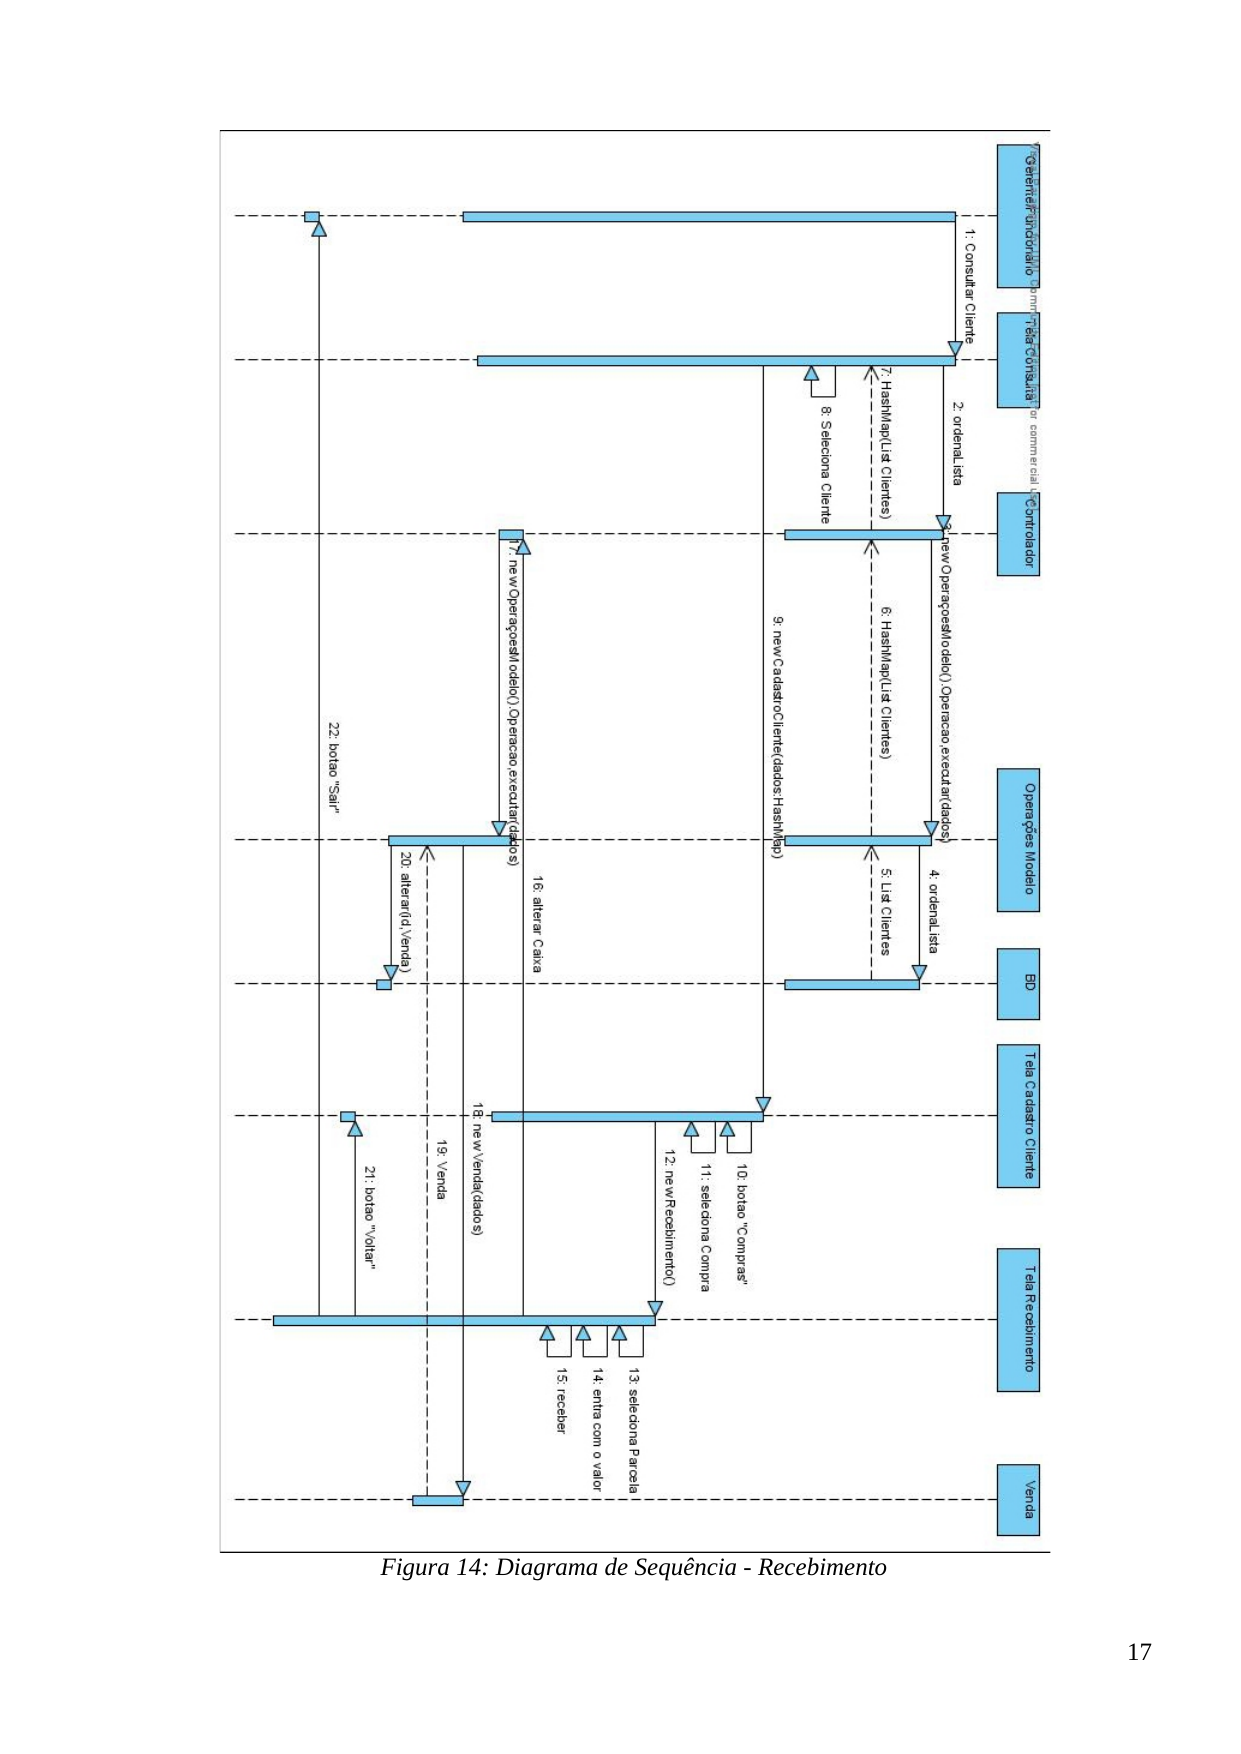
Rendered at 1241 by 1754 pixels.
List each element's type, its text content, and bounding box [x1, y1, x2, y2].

text Figura 14: Diagrama de Sequência - Recebimento [220, 1553, 1050, 1581]
picture [219, 130, 1051, 1553]
